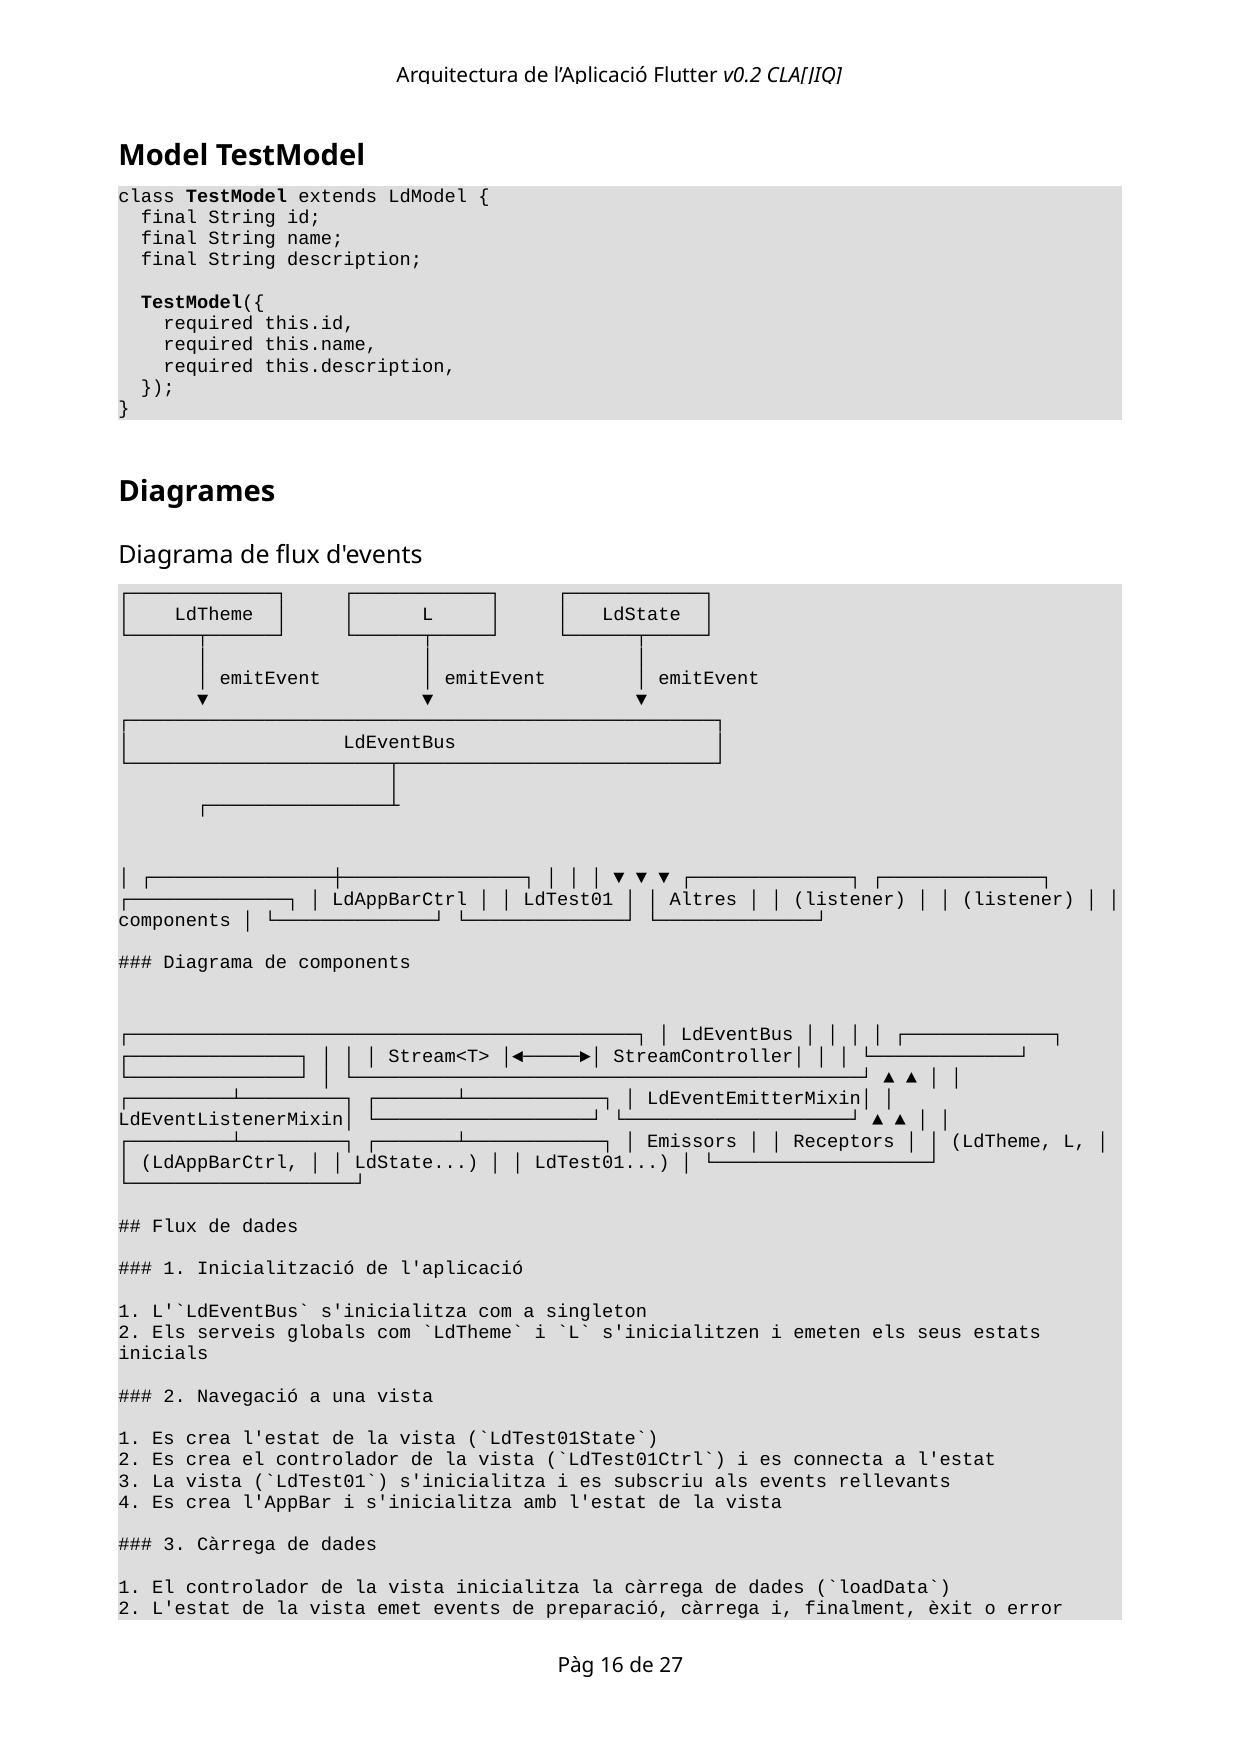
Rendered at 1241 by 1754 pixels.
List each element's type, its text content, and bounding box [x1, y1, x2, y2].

text │ │ │ [118, 647, 202, 669]
text ▼ ▼ ▼ [118, 690, 1122, 711]
text │ LdTheme │ │ L │ │ LdState │ [495, 605, 562, 626]
text 1. L'`LdEventBus` s'inicialitza com a singleton [118, 1301, 1122, 1323]
text ┌────────────────────────────────────────────────────┐ [118, 711, 1122, 732]
text 1. El controlador de la vista inicialitza la càrrega de dades (`loadData`) [118, 1578, 1122, 1599]
text ### 2. Navegació a una vista [118, 1386, 1122, 1408]
text final String description; [118, 250, 1122, 271]
text final String id; [118, 208, 1122, 229]
text 2. Els serveis globals com `LdTheme` i `L` s'inicialitzen i emeten els seus estats inicials [118, 1323, 1122, 1365]
text } [118, 399, 1122, 420]
subtitle Model TestModel [118, 134, 1122, 174]
text required this.description, [118, 356, 1122, 378]
text └──────┬──────┘ └──────┬─────┘ └──────┬─────┘ [118, 626, 1122, 647]
text }); [118, 378, 1122, 399]
text │ emitEvent │ emitEvent │ emitEvent [118, 669, 202, 690]
text 2. Es crea el controlador de la vista (`LdTest01Ctrl`) i es connecta a l'estat [118, 1450, 1122, 1471]
text class TestModel extends LdModel { [118, 186, 1122, 208]
text required this.id, [118, 314, 1122, 335]
text └───────────────────────┬────────────────────────────┘ [118, 754, 1122, 775]
text TestModel({ [118, 293, 1122, 314]
subtitle Diagrames [118, 470, 1122, 510]
text ### Diagrama de components [118, 953, 1122, 974]
text │ │ │ [428, 647, 640, 669]
text 4. Es crea l'AppBar i s'inicialitza amb l'estat de la vista [118, 1493, 1122, 1514]
text ┌────────────────┴ [118, 796, 1122, 817]
text │ LdTheme │ │ L │ │ LdState │ [563, 605, 708, 626]
text │ ┌────────────────┼────────────────┐ │ │ │ ▼ ▼ ▼ ┌──────────────┐ ┌──────────────┐ ┌──────────────┐ │ LdAppBarCtrl │ │ LdTest01 │ │ Altres │ │ (listener) │ │ (listener) │ │ components │ └──────────────┘ └──────────────┘ └──────────────┘ [118, 868, 1122, 932]
text ┌─────────────┐ ┌────────────┐ ┌────────────┐ [118, 584, 1122, 605]
text │ LdEventBus │ [124, 732, 719, 754]
text ### 1. Inicialització de l'aplicació [118, 1259, 1122, 1280]
text │ LdTheme │ │ L │ │ LdState │ [349, 605, 494, 626]
text │ emitEvent │ emitEvent │ emitEvent [641, 669, 1122, 690]
text │ LdTheme │ │ L │ │ LdState │ [281, 605, 348, 626]
text 2. L'estat de la vista emet events de preparació, càrrega i, finalment, èxit o error [118, 1599, 1122, 1620]
text ┌─────────────────────────────────────────────┐ │ LdEventBus │ │ │ │ ┌─────────────┐ ┌───────────────┐ │ │ │ Stream<T> │◄─────►│ StreamController│ │ │ └─────────────┘ └───────────────┘ │ └─────────────────────────────────────────────┘ ▲ ▲ │ │ ┌─────────┴─────────┐ ┌───────┴────────────┐ │ LdEventEmitterMixin│ │ LdEventListenerMixin│ └───────────────────┘ └────────────────────┘ ▲ ▲ │ │ ┌─────────┴─────────┐ ┌───────┴────────────┐ │ Emissors │ │ Receptors │ │ (LdTheme, L, │ │ (LdAppBarCtrl, │ │ LdState...) │ │ LdTest01...) │ └───────────────────┘ └────────────────────┘ [118, 1025, 1122, 1195]
text │ [118, 775, 393, 796]
text │ │ │ [203, 647, 427, 669]
text │ │ │ [641, 647, 1122, 669]
text │ emitEvent │ emitEvent │ emitEvent [428, 669, 640, 690]
text │ emitEvent │ emitEvent │ emitEvent [203, 669, 427, 690]
text │ [394, 775, 1122, 796]
text │ LdEventBus │ [720, 732, 1122, 754]
text 1. Es crea l'estat de la vista (`LdTest01State`) [118, 1429, 1122, 1450]
text 3. La vista (`LdTest01`) s'inicialitza i es subscriu als events rellevants [118, 1471, 1122, 1493]
text required this.name, [118, 335, 1122, 356]
text ## Flux de dades [118, 1216, 1122, 1238]
text │ LdTheme │ │ L │ │ LdState │ [709, 605, 1122, 626]
text final String name; [118, 229, 1122, 250]
text ### 3. Càrrega de dades [118, 1535, 1122, 1556]
subtitle Diagrama de flux d'events [118, 537, 1122, 571]
text │ LdTheme │ │ L │ │ LdState │ [124, 605, 280, 626]
